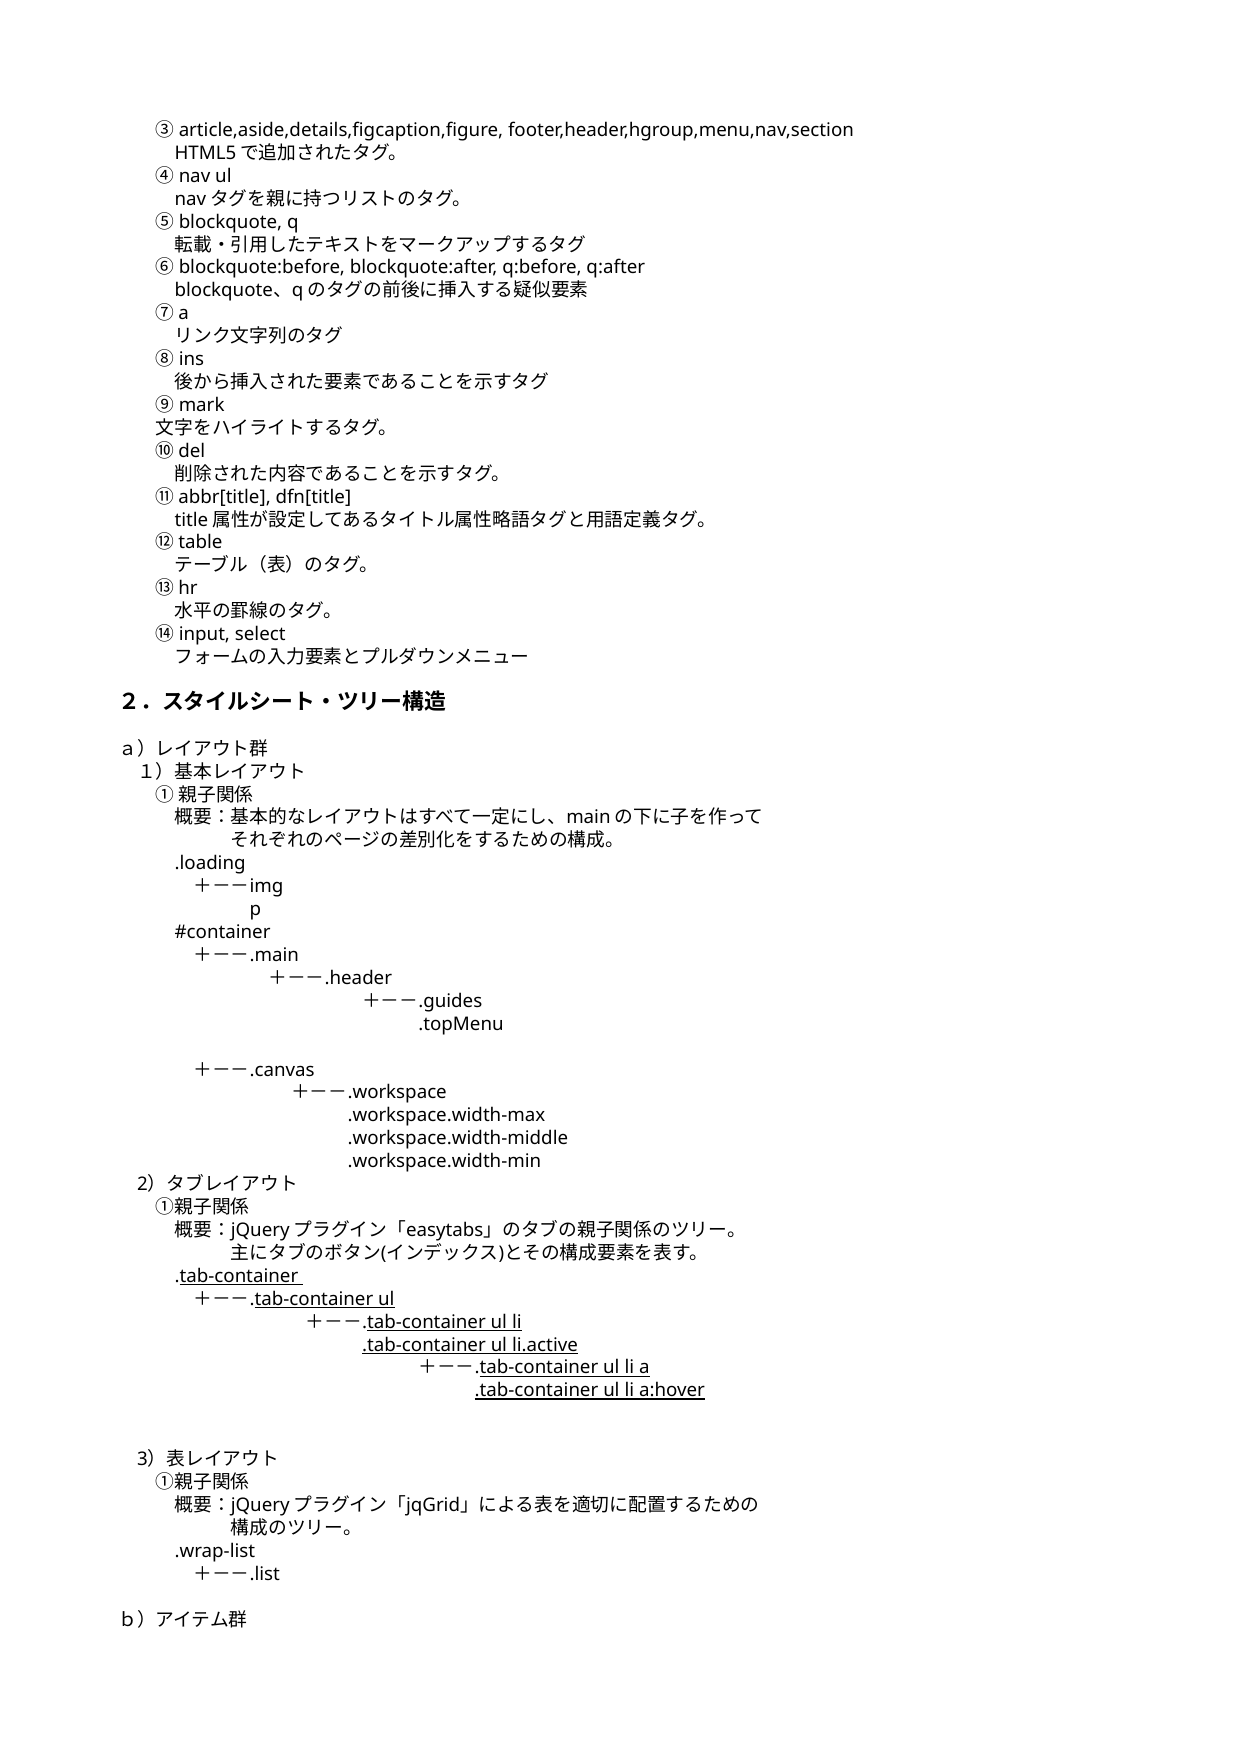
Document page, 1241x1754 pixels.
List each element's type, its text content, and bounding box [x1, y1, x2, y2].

text .loading [118, 851, 1122, 874]
text ⑤ blockquote, q [118, 210, 1122, 233]
text テーブル（表）のタグ。 [118, 553, 1122, 576]
text .workspace.width-max [118, 1103, 1122, 1126]
text ⑬hr [118, 576, 1122, 599]
text リンク文字列のタグ [118, 324, 1122, 347]
text ＋－－.main [118, 943, 1122, 966]
text p [118, 897, 1122, 920]
text navタグを親に持つリストのタグ。 [118, 187, 1122, 210]
text フォームの入力要素とプルダウンメニュー [118, 645, 1122, 668]
text ＋－－.workspace [118, 1081, 1122, 1103]
text ＋－－.tab-container ul li [118, 1310, 1122, 1333]
text .topMenu [118, 1012, 1122, 1035]
text 2）タブレイアウト [118, 1172, 1122, 1195]
text .tab-container ul li a:hover [118, 1378, 1122, 1401]
text .wrap-list [118, 1539, 1122, 1562]
text 3）表レイアウト [118, 1447, 1122, 1470]
text ＋－－.tab-container ul li a [118, 1356, 1122, 1378]
text ⑥ blockquote:before, blockquote:after, q:before, q:after [118, 256, 1122, 278]
text #container [118, 920, 1122, 943]
text 構成のツリー。 [118, 1516, 1122, 1539]
text ⑭ input, select [118, 622, 1122, 645]
text 後から挿入された要素であることを示すタグ [118, 370, 1122, 393]
text ＋－－.header [118, 966, 1122, 989]
text それぞれのページの差別化をするための構成。 [118, 828, 1122, 851]
text ④ nav ul [118, 164, 1122, 187]
text 水平の罫線のタグ。 [118, 599, 1122, 622]
text ａ）レイアウト群 [118, 737, 1122, 760]
text 概要：基本的なレイアウトはすべて一定にし、mainの下に子を作って [118, 806, 1122, 828]
text 主にタブのボタン(インデックス)とその構成要素を表す。 [118, 1241, 1122, 1264]
text ＋－－img [118, 874, 1122, 897]
text 削除された内容であることを示すタグ。 [118, 462, 1122, 485]
text ⑩del [118, 439, 1122, 462]
text ⑫table [118, 531, 1122, 553]
text .workspace.width-min [118, 1149, 1122, 1172]
text ①親子関係 [118, 1195, 1122, 1218]
text １）基本レイアウト [118, 760, 1122, 783]
text HTML5で追加されたタグ。 [118, 141, 1122, 164]
text ⑦a [118, 301, 1122, 324]
text blockquote、qのタグの前後に挿入する疑似要素 [118, 278, 1122, 301]
text ① 親子関係 [118, 783, 1122, 806]
text ＋－－.guides [118, 989, 1122, 1012]
text .workspace.width-middle [118, 1126, 1122, 1149]
text ⑨ mark [118, 393, 1122, 416]
text ２．スタイルシート・ツリー構造 [118, 691, 1122, 714]
text ⑧ ins [118, 347, 1122, 370]
text 転載・引用したテキストをマークアップするタグ [118, 233, 1122, 256]
text 文字をハイライトするタグ。 [118, 416, 1122, 439]
text ｂ）アイテム群 [118, 1608, 1122, 1631]
text ③ article,aside,details,figcaption,figure, footer,header,hgroup,menu,nav,section [118, 118, 1122, 141]
text 概要：jQueryプラグイン「easytabs」のタブの親子関係のツリー。 [118, 1218, 1122, 1241]
text ⑪abbr[title], dfn[title] [118, 485, 1122, 508]
text 概要：jQueryプラグイン「jqGrid」による表を適切に配置するための [118, 1493, 1122, 1516]
text ＋－－.list [118, 1562, 1122, 1585]
text .tab-container ul li.active [118, 1333, 1122, 1356]
text title属性が設定してあるタイトル属性略語タグと用語定義タグ。 [118, 508, 1122, 531]
text ＋－－.tab-container ul [118, 1287, 1122, 1310]
text ①親子関係 [118, 1470, 1122, 1493]
text ＋－－.canvas [118, 1058, 1122, 1081]
text .tab-container [118, 1264, 1122, 1287]
